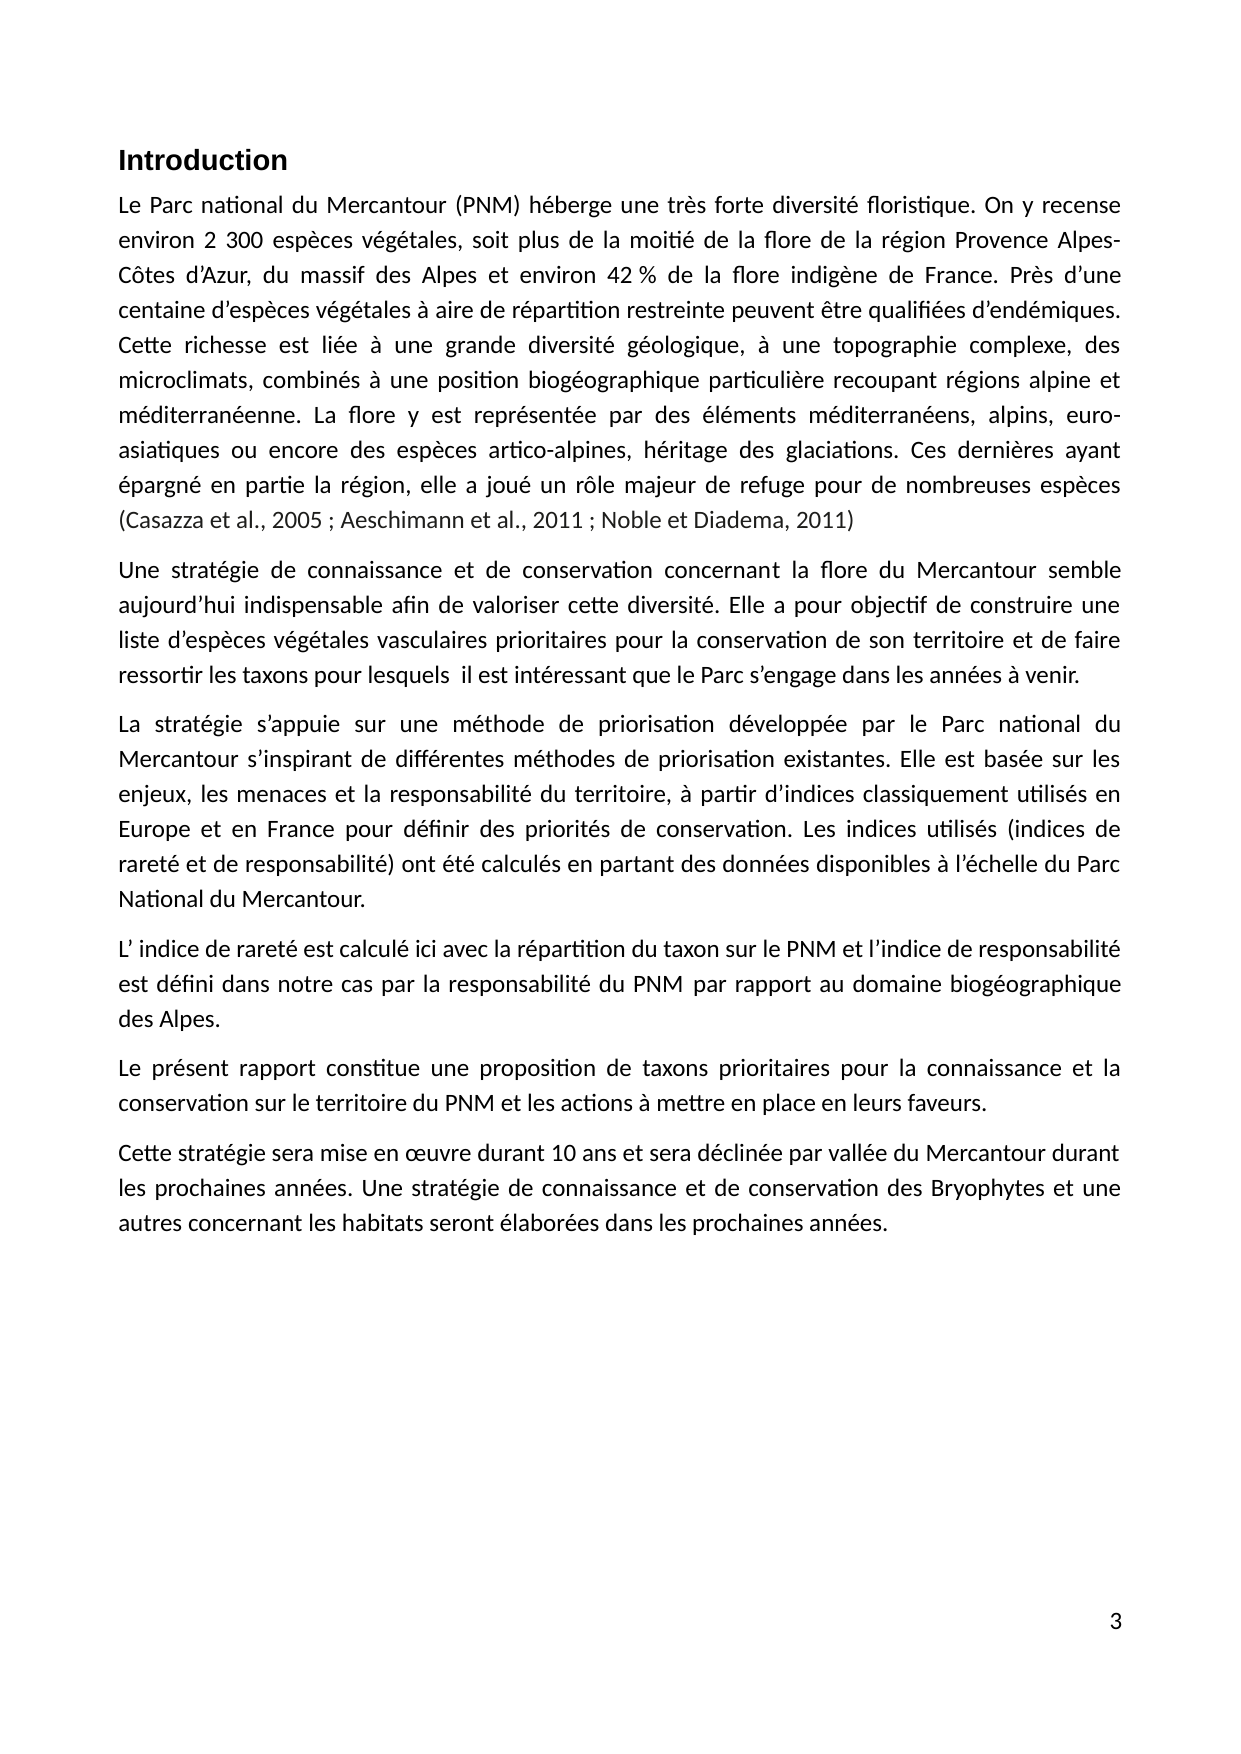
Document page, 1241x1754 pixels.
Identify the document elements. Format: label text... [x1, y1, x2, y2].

text Cette stratégie sera mise en œuvre durant 10 ans et sera déclinée par vallée du Mercantour durant les prochaines années. Une stratégie de connaissance et de conservation des Bryophytes et une autres concernant les habitats seront élaborées dans les prochaines années. [118, 1137, 1122, 1238]
text Le Parc national du Mercantour (PNM) héberge une très forte diversité floristique. On y recense environ 2 300 espèces végétales, soit plus de la moitié de la flore de la région Provence Alpes-Côtes d’Azur, du massif des Alpes et environ 42 % de la flore indigène de France. Près d’une centaine d’espèces végétales à aire de répartition restreinte peuvent être qualifiées d’endémiques. Cette richesse est liée à une grande diversité géologique, à une topographie complexe, des microclimats, combinés à une position biogéographique particulière recoupant régions alpine et méditerranéenne. La flore y est représentée par des éléments méditerranéens, alpins, euro-asiatiques ou encore des espèces artico-alpines, héritage des glaciations. Ces dernières ayant épargné en partie la région, elle a joué un rôle majeur de refuge pour de nombreuses espèces (Casazza et al., 2005 ; Aeschimann et al., 2011 ; Noble et Diadema, 2011) [118, 189, 1122, 535]
text L’ indice de rareté est calculé ici avec la répartition du taxon sur le PNM et l’indice de responsabilité est défini dans notre cas par la responsabilité du PNM par rapport au domaine biogéographique des Alpes. [118, 933, 1122, 1033]
text Le présent rapport constitue une proposition de taxons prioritaires pour la connaissance et la conservation sur le territoire du PNM et les actions à mettre en place en leurs faveurs. [118, 1052, 1122, 1118]
subtitle Introduction [118, 143, 1122, 177]
text La stratégie s’appuie sur une méthode de priorisation développée par le Parc national du Mercantour s’inspirant de différentes méthodes de priorisation existantes. Elle est basée sur les enjeux, les menaces et la responsabilité du territoire, à partir d’indices classiquement utilisés en Europe et en France pour définir des priorités de conservation. Les indices utilisés (indices de rareté et de responsabilité) ont été calculés en partant des données disponibles à l’échelle du Parc National du Mercantour. [118, 708, 1122, 914]
text Une stratégie de connaissance et de conservation concernant la flore du Mercantour semble aujourd’hui indispensable afin de valoriser cette diversité. Elle a pour objectif de construire une liste d’espèces végétales vasculaires prioritaires pour la conservation de son territoire et de faire ressortir les taxons pour lesquels il est intéressant que le Parc s’engage dans les années à venir. [118, 554, 1122, 689]
